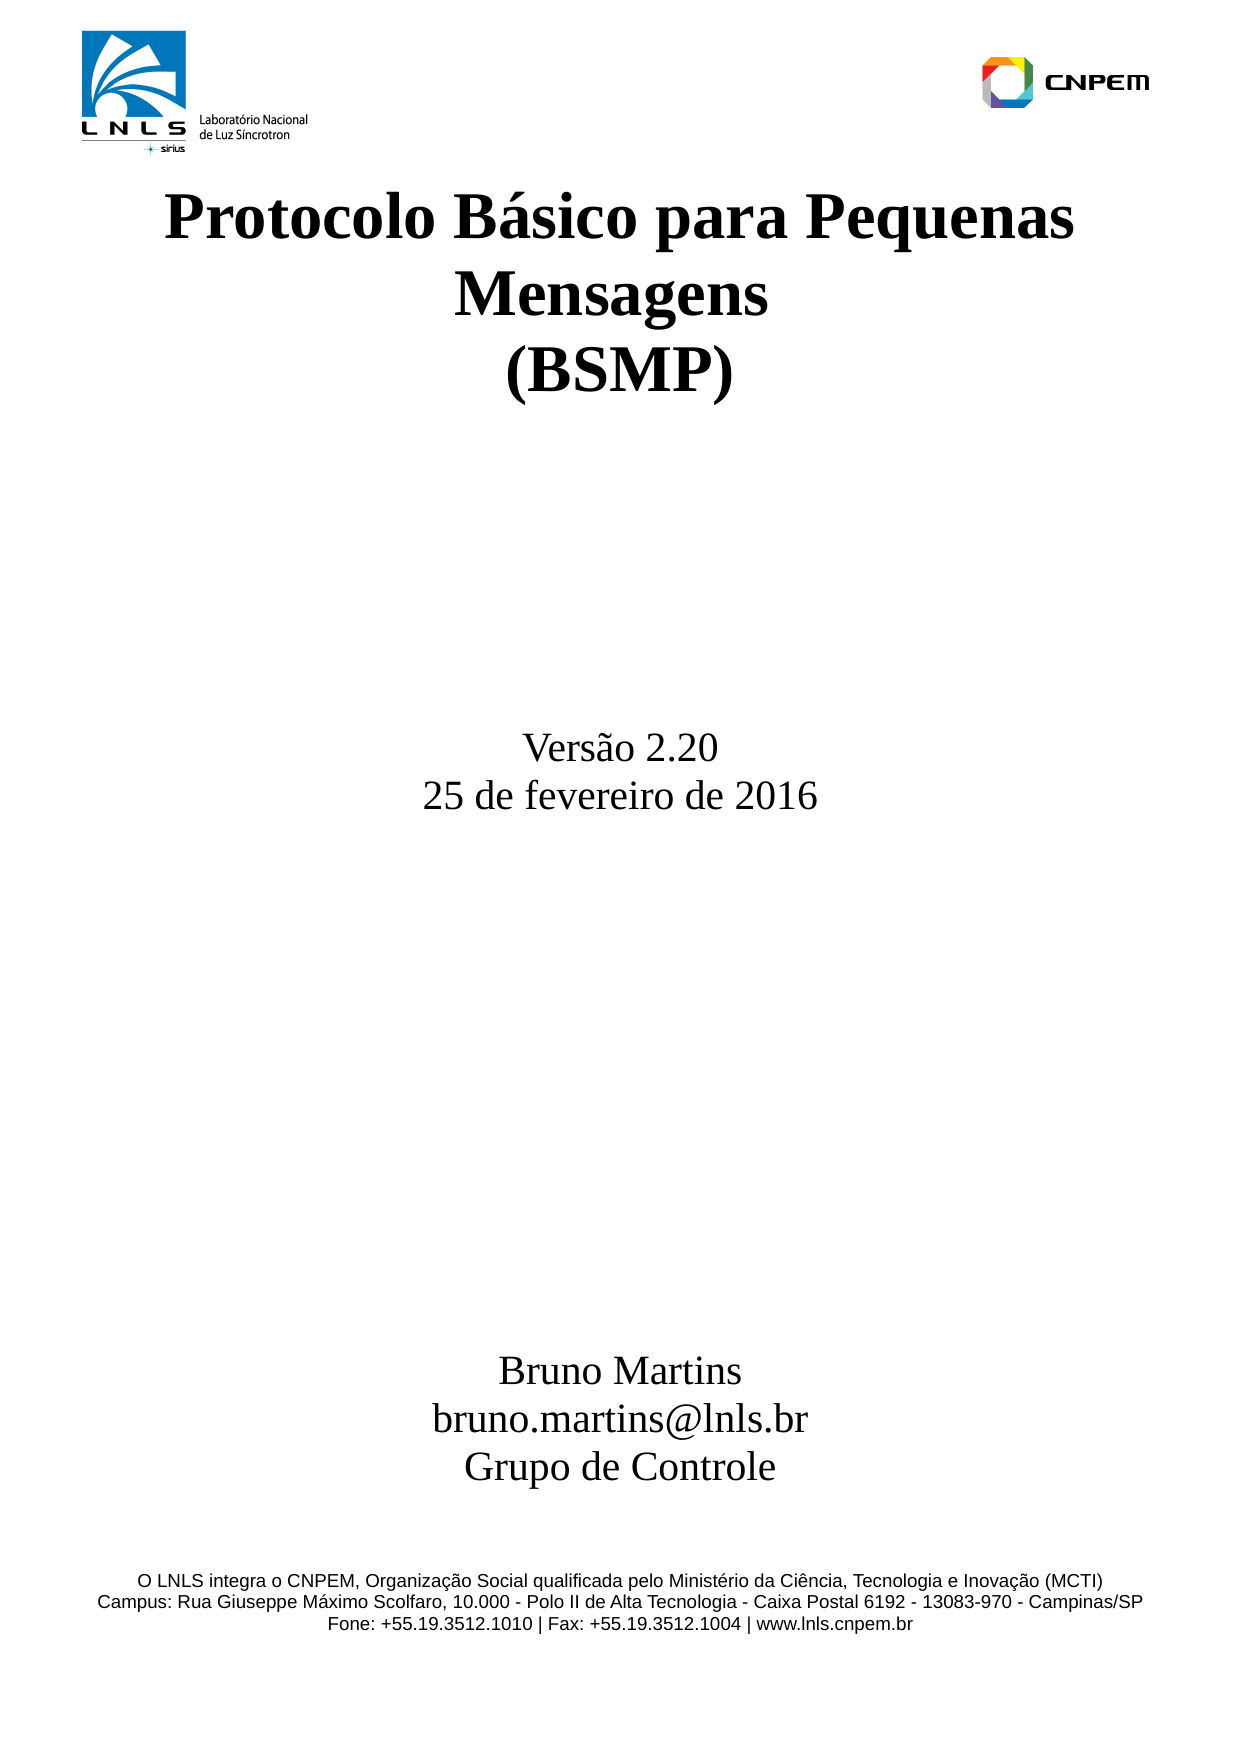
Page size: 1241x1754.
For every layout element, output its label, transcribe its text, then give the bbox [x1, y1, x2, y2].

text Protocolo Básico para Pequenas Mensagens [118, 176, 1122, 330]
text (BSMP) [118, 330, 1122, 406]
picture [0, 0, 1238, 169]
text 25 de fevereiro de 2016 [118, 771, 1122, 818]
text bruno.martins@lnls.br [118, 1393, 1122, 1441]
text Bruno Martins [118, 1346, 1122, 1393]
text Grupo de Controle [118, 1441, 1122, 1489]
text Versão 2.20 [118, 723, 1122, 771]
